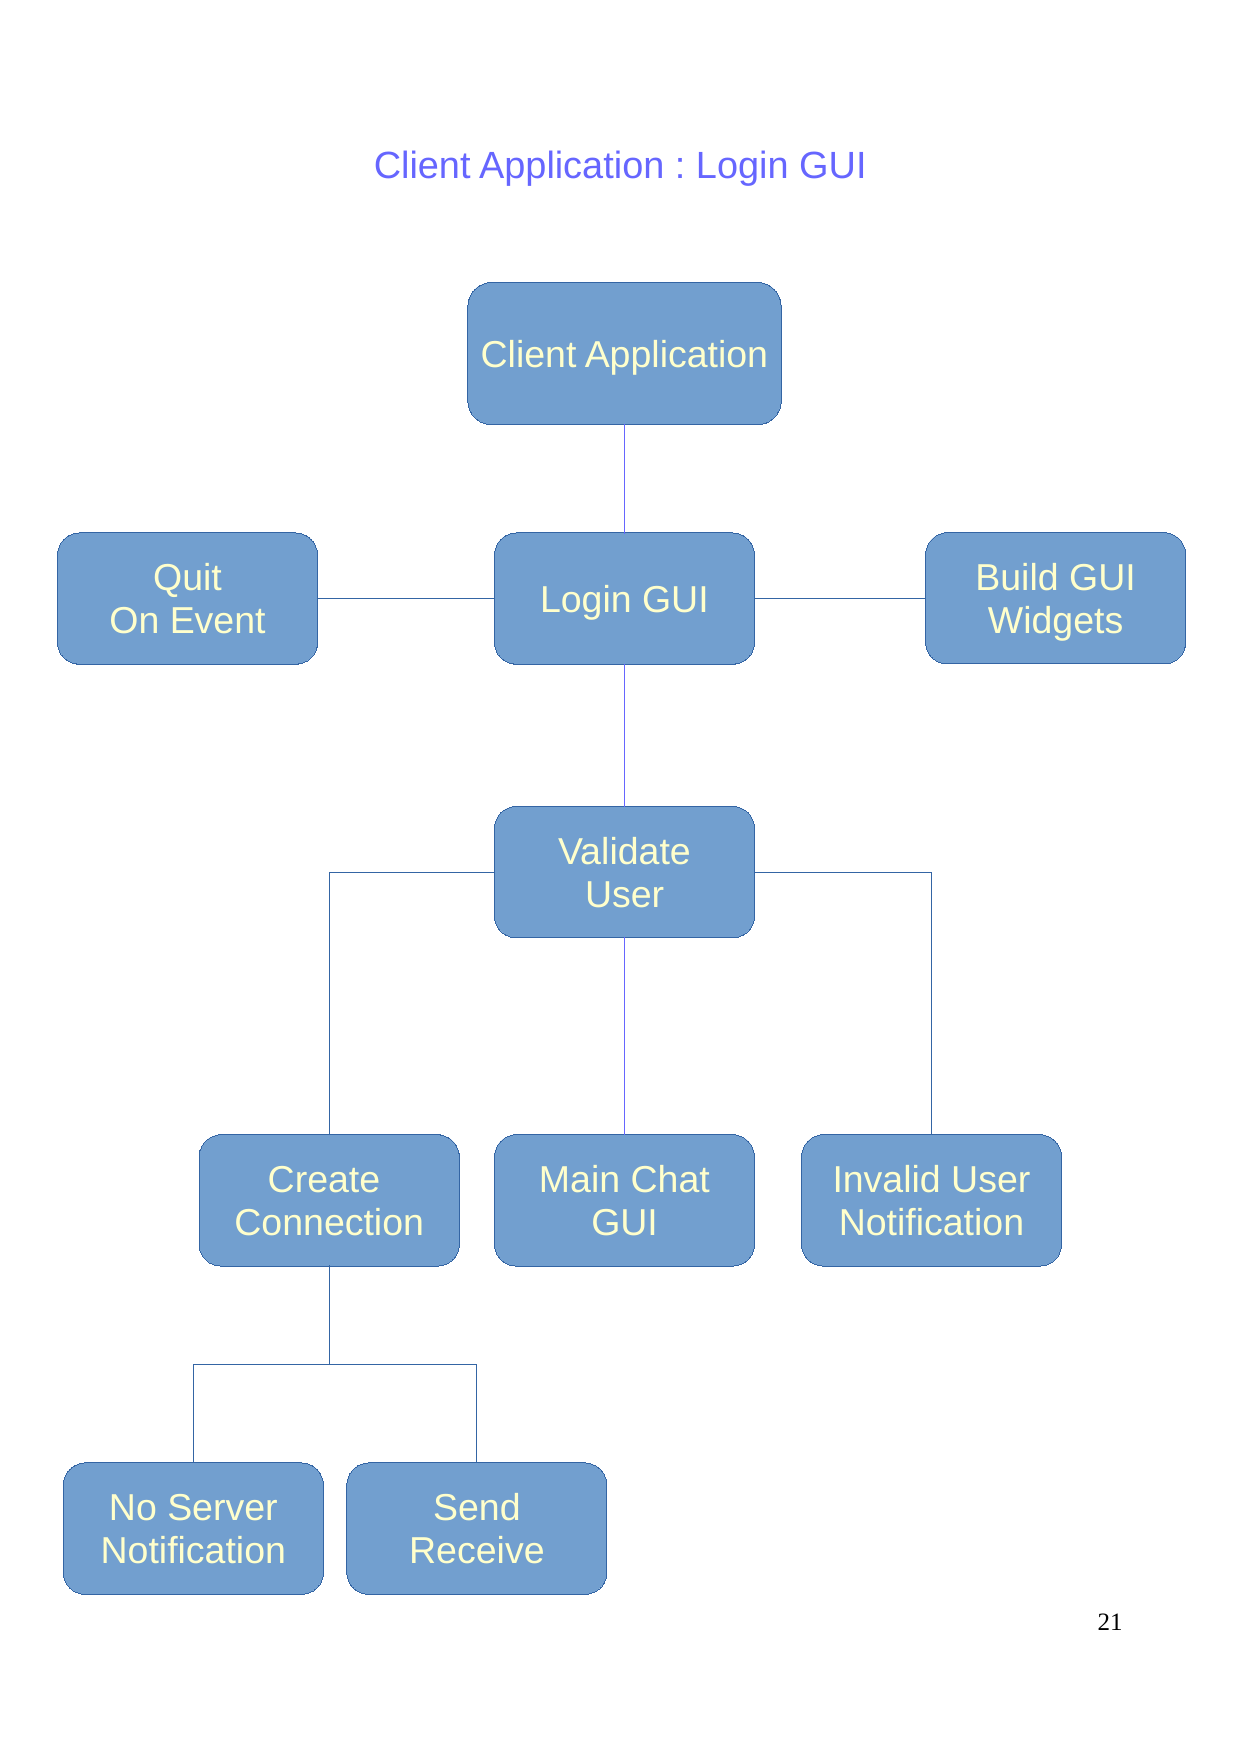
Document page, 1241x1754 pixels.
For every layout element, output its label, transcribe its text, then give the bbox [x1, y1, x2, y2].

subtitle Client Application : Login GUI [118, 143, 1122, 187]
